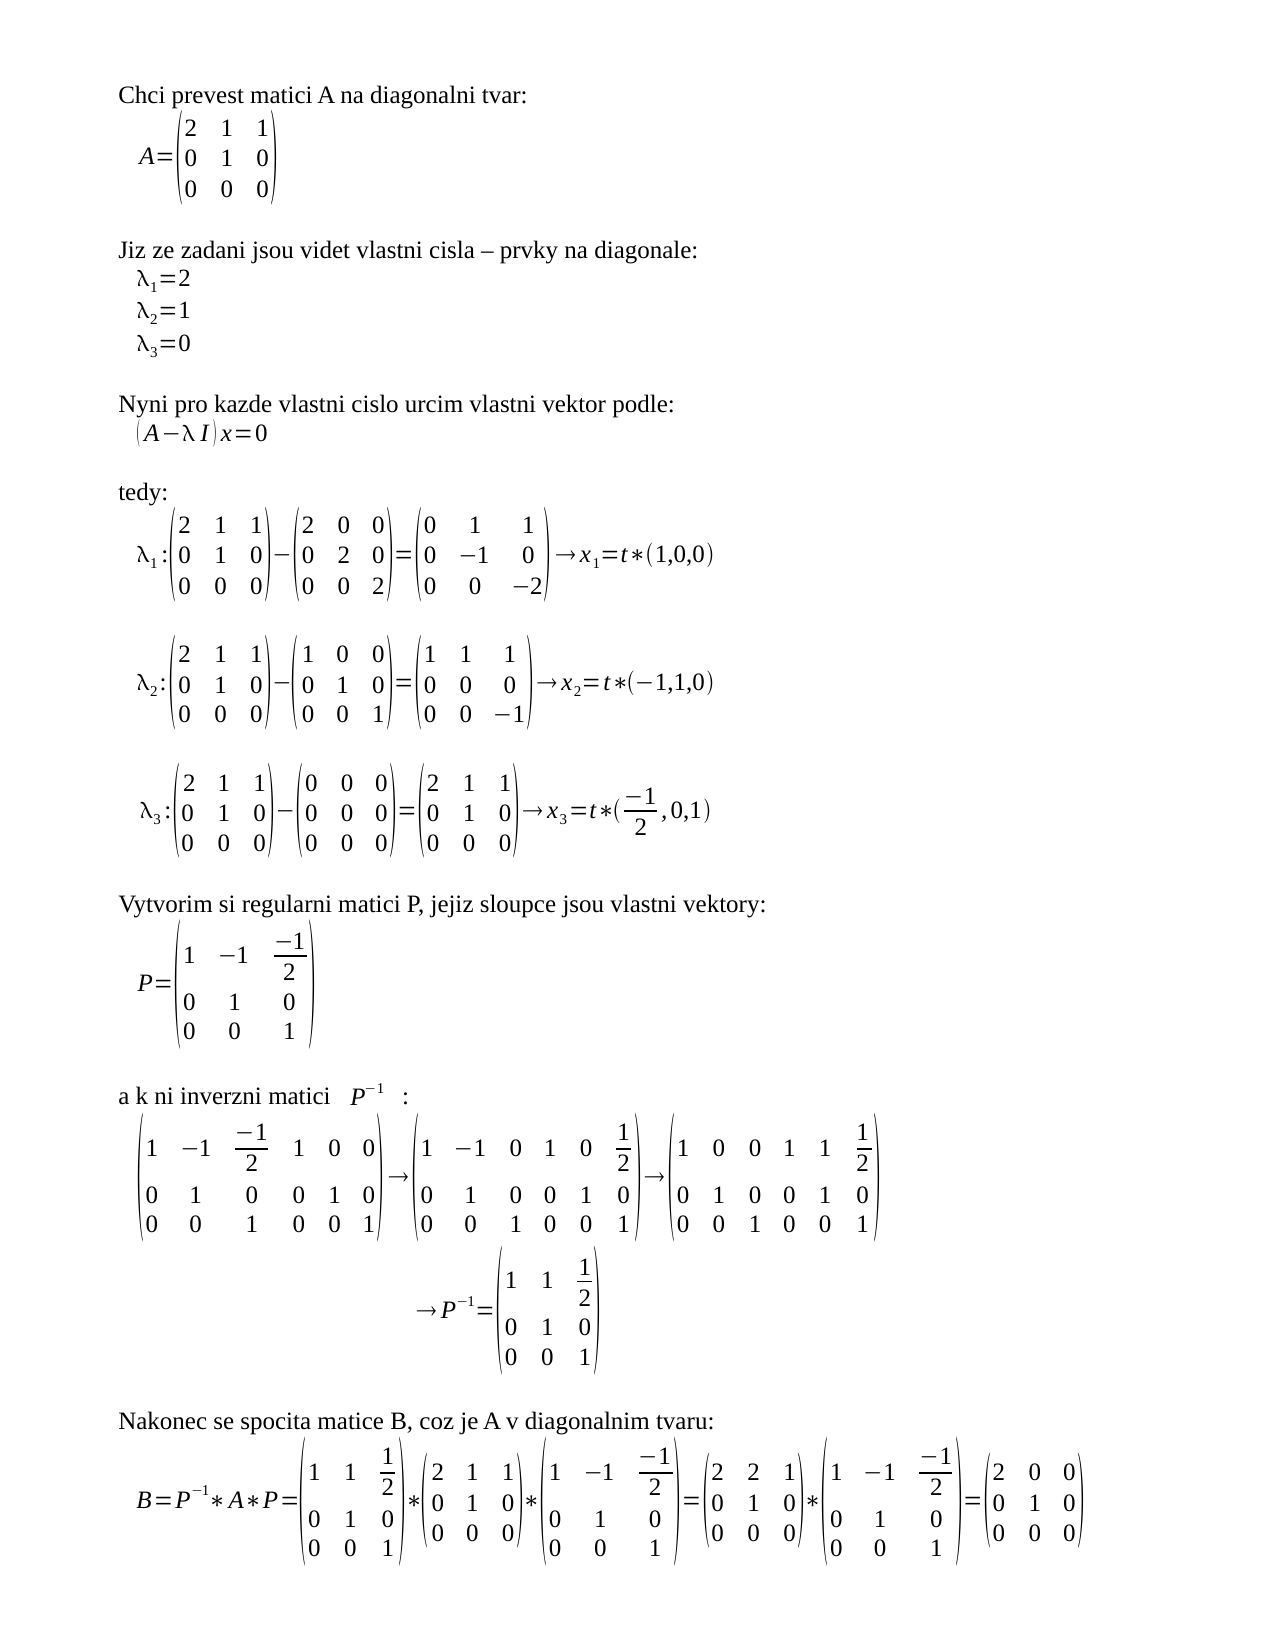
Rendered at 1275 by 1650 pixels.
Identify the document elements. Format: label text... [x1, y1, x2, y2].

text a k ni inverzni matici: [118, 1080, 1157, 1111]
text Nyni pro kazde vlastni cislo urcim vlastni vektor podle: [118, 389, 1157, 418]
text tedy: [118, 477, 1157, 506]
text Jiz ze zadani jsou videt vlastni cisla – prvky na diagonale: [118, 235, 1157, 264]
text Nakonec se spocita matice B, coz je A v diagonalnim tvaru: [118, 1406, 1157, 1435]
text Chci prevest matici A na diagonalni tvar: [118, 80, 1157, 108]
text Vytvorim si regularni matici P, jejiz sloupce jsou vlastni vektory: [118, 889, 1157, 918]
